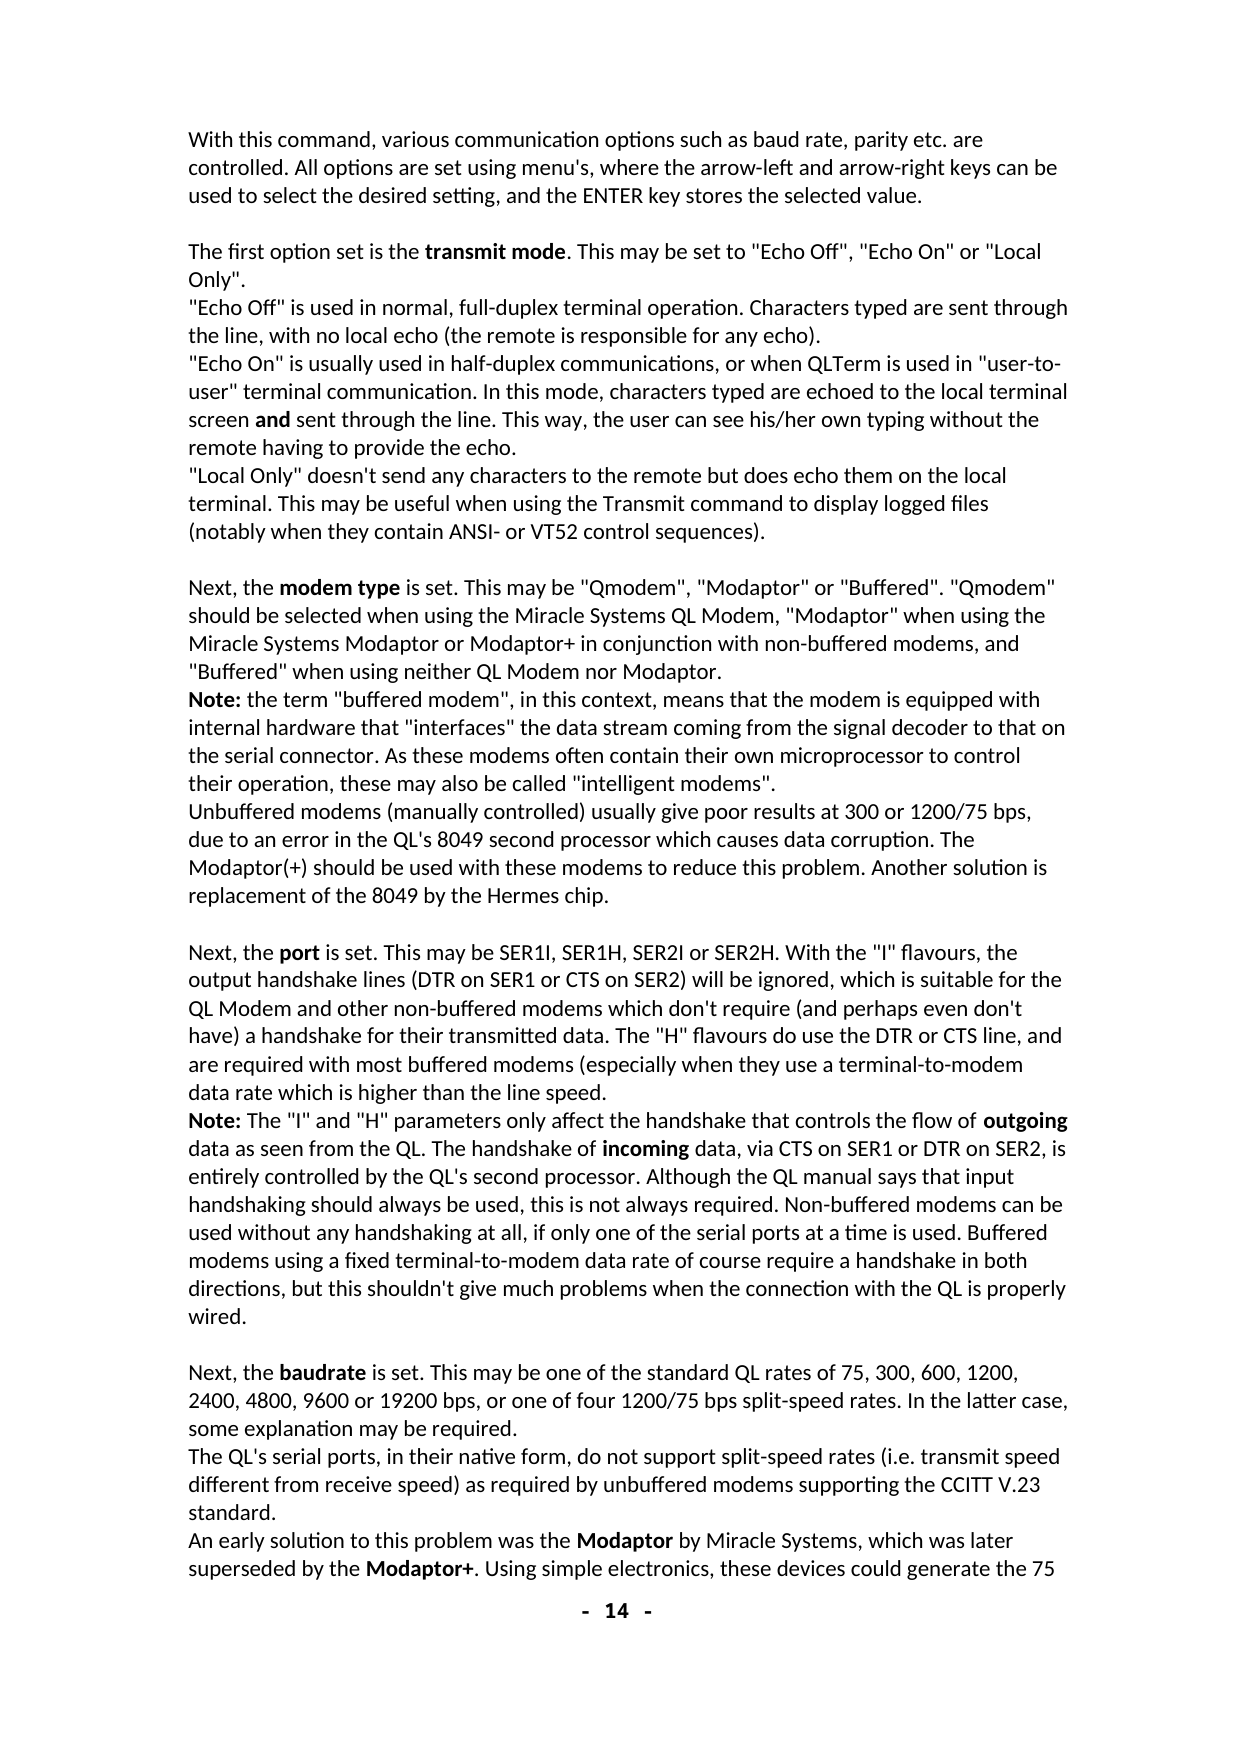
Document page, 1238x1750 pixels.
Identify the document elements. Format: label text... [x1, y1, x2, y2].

text "Local Only" doesn't send any characters to the remote but does echo them on the local terminal. This may be useful when using the Transmit command to display logged files (notably when they contain ANSI- or VT52 control sequences). [188, 461, 1070, 545]
text Note: The "I" and "H" parameters only affect the handshake that controls the flow of outgoing data as seen from the QL. The handshake of incoming data, via CTS on SER1 or DTR on SER2, is entirely controlled by the QL's second processor. Although the QL manual says that input handshaking should always be used, this is not always required. Non-buffered modems can be used without any handshaking at all, if only one of the serial ports at a time is used. Buffered modems using a fixed terminal-to-modem data rate of course require a handshake in both directions, but this shouldn't give much problems when the connection with the QL is properly wired. [188, 1106, 1070, 1330]
text The first option set is the transmit mode. This may be set to "Echo Off", "Echo On" or "Local Only". [188, 237, 1070, 293]
text The QL's serial ports, in their native form, do not support split-speed rates (i.e. transmit speed different from receive speed) as required by unbuffered modems supporting the CCITT V.23 standard. [188, 1442, 1070, 1526]
text "Echo Off" is used in normal, full-duplex terminal operation. Characters typed are sent through the line, with no local echo (the remote is responsible for any echo). [188, 293, 1070, 349]
text Next, the modem type is set. This may be "Qmodem", "Modaptor" or "Buffered". "Qmodem" should be selected when using the Miracle Systems QL Modem, "Modaptor" when using the Miracle Systems Modaptor or Modaptor+ in conjunction with non-buffered modems, and "Buffered" when using neither QL Modem nor Modaptor. [188, 573, 1070, 685]
text With this command, various communication options such as baud rate, parity etc. are controlled. All options are set using menu's, where the arrow-left and arrow-right keys can be used to select the desired setting, and the ENTER key stores the selected value. [188, 125, 1070, 209]
text Unbuffered modems (manually controlled) usually give poor results at 300 or 1200/75 bps, due to an error in the QL's 8049 second processor which causes data corruption. The Modaptor(+) should be used with these modems to reduce this problem. Another solution is replacement of the 8049 by the Hermes chip. [188, 797, 1070, 909]
text "Echo On" is usually used in half-duplex communications, or when QLTerm is used in "user-to-user" terminal communication. In this mode, characters typed are echoed to the local terminal screen and sent through the line. This way, the user can see his/her own typing without the remote having to provide the echo. [188, 349, 1070, 461]
text Next, the port is set. This may be SER1I, SER1H, SER2I or SER2H. With the "I" flavours, the output handshake lines (DTR on SER1 or CTS on SER2) will be ignored, which is suitable for the QL Modem and other non-buffered modems which don't require (and perhaps even don't have) a handshake for their transmitted data. The "H" flavours do use the DTR or CTS line, and are required with most buffered modems (especially when they use a terminal-to-modem data rate which is higher than the line speed. [188, 938, 1070, 1106]
text Note: the term "buffered modem", in this context, means that the modem is equipped with internal hardware that "interfaces" the data stream coming from the signal decoder to that on the serial connector. As these modems often contain their own microprocessor to control their operation, these may also be called "intelligent modems". [188, 685, 1070, 797]
text Next, the baudrate is set. This may be one of the standard QL rates of 75, 300, 600, 1200, 2400, 4800, 9600 or 19200 bps, or one of four 1200/75 bps split-speed rates. In the latter case, some explanation may be required. [188, 1358, 1070, 1442]
text An early solution to this problem was the Modaptor by Miracle Systems, which was later superseded by the Modaptor+. Using simple electronics, these devices could generate the 75 [188, 1526, 1070, 1582]
